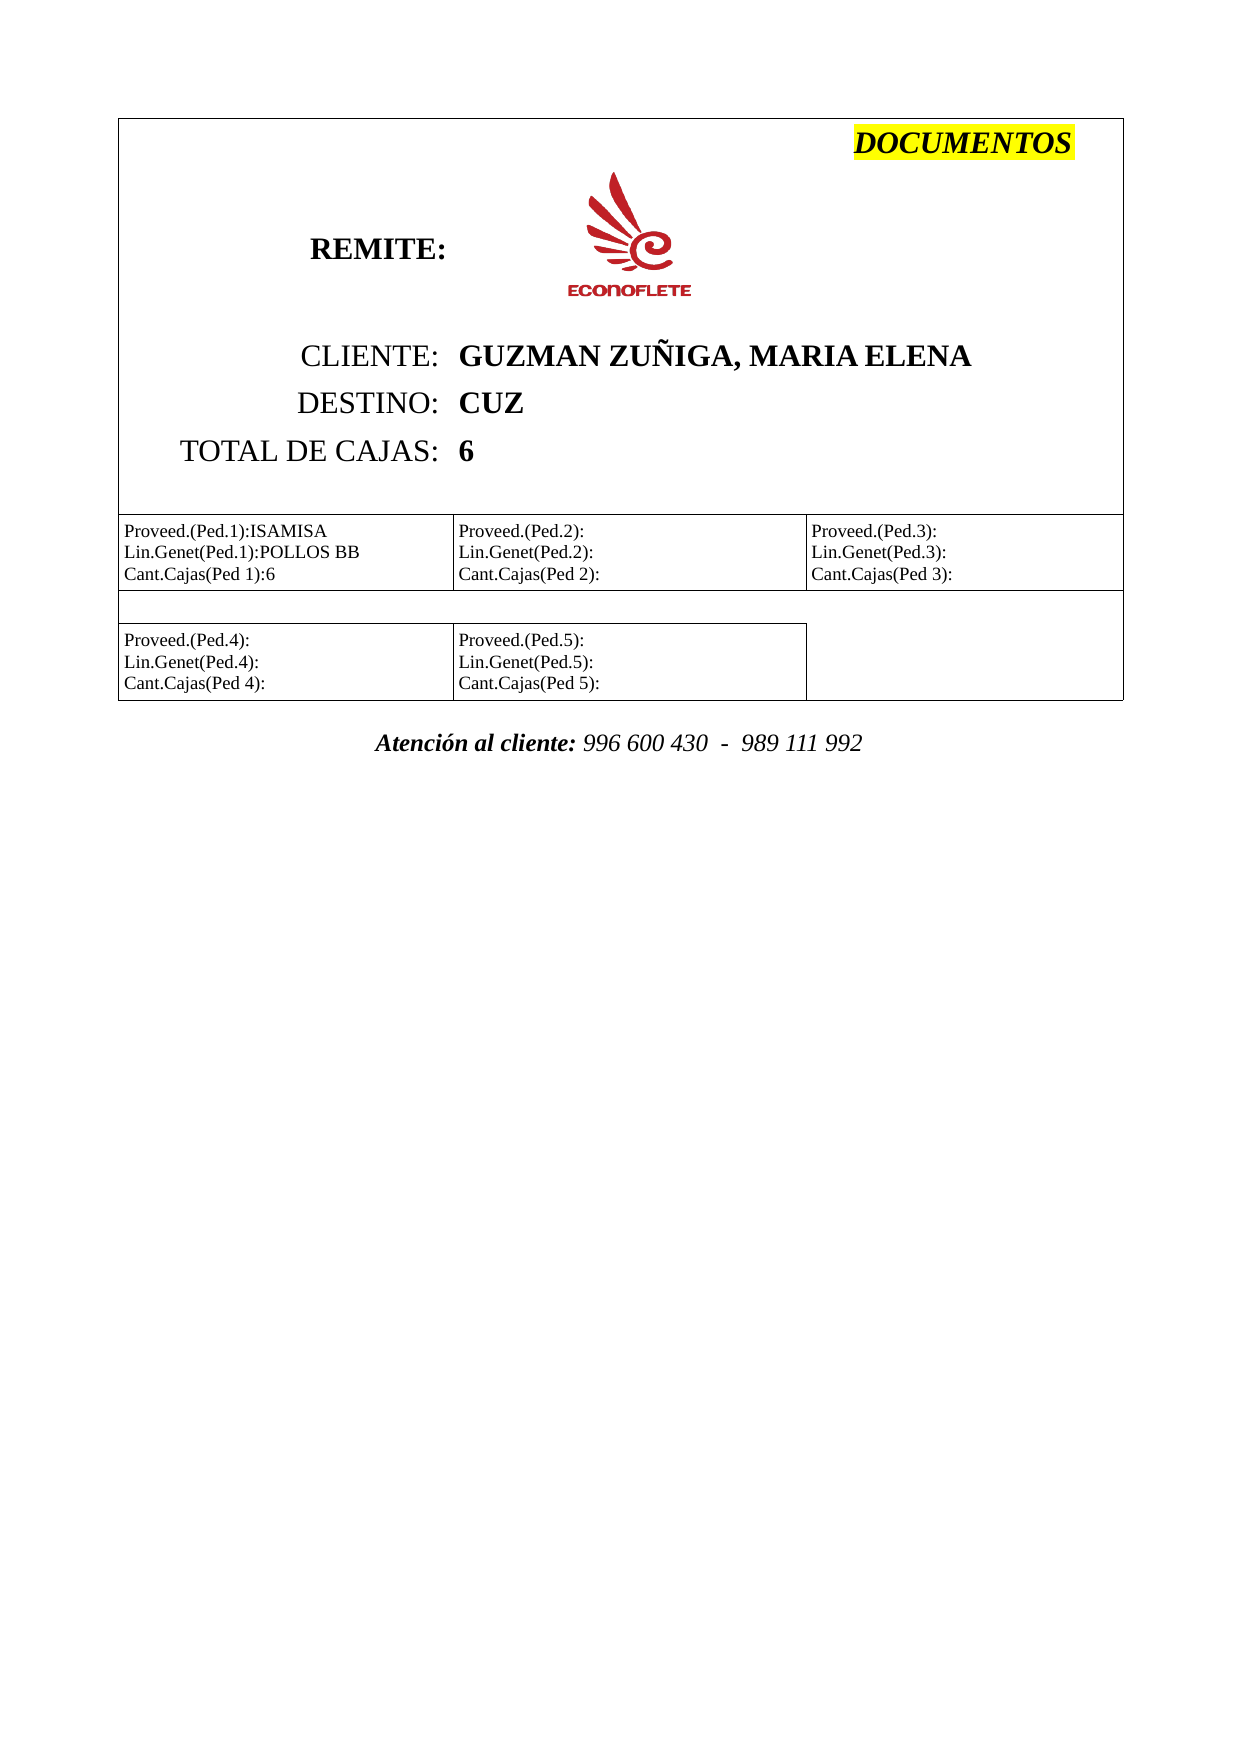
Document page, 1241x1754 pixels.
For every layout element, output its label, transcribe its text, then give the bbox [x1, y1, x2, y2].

table_cell [806, 166, 1123, 332]
table_cell 6 [453, 426, 1123, 474]
table_cell [453, 166, 806, 332]
table_cell Proveed.(Ped.1):ISAMISA Lin.Genet(Ped.1):POLLOS BB Cant.Cajas(Ped 1):6 [119, 515, 453, 590]
table_header DOCUMENTOS [806, 119, 1123, 166]
table_cell [806, 591, 1123, 623]
table_cell DESTINO: [119, 379, 453, 426]
table_cell Proveed.(Ped.2): Lin.Genet(Ped.2): Cant.Cajas(Ped 2): [454, 515, 806, 590]
picture [552, 171, 707, 297]
text Atención al cliente: 996 600 430 - 989 111 992 [118, 728, 1122, 757]
table_cell REMITE: [119, 166, 453, 332]
table_cell Proveed.(Ped.3): Lin.Genet(Ped.3): Cant.Cajas(Ped 3): [807, 515, 1123, 590]
table_cell [806, 379, 1123, 426]
table_cell [119, 591, 453, 623]
table_cell [807, 623, 1123, 699]
table_cell Proveed.(Ped.4): Lin.Genet(Ped.4): Cant.Cajas(Ped 4): [119, 624, 453, 699]
table_header [119, 119, 453, 166]
table_cell [119, 474, 453, 514]
table_cell CUZ [453, 379, 806, 426]
table_cell [806, 474, 1123, 514]
table_header [453, 119, 806, 166]
table_cell Proveed.(Ped.5): Lin.Genet(Ped.5): Cant.Cajas(Ped 5): [454, 624, 806, 699]
table_cell [453, 591, 806, 623]
table_cell CLIENTE: [119, 332, 453, 379]
table_cell TOTAL DE CAJAS: [119, 426, 453, 474]
table_cell GUZMAN ZUÑIGA, MARIA ELENA [453, 332, 1123, 379]
table_cell [453, 474, 806, 514]
